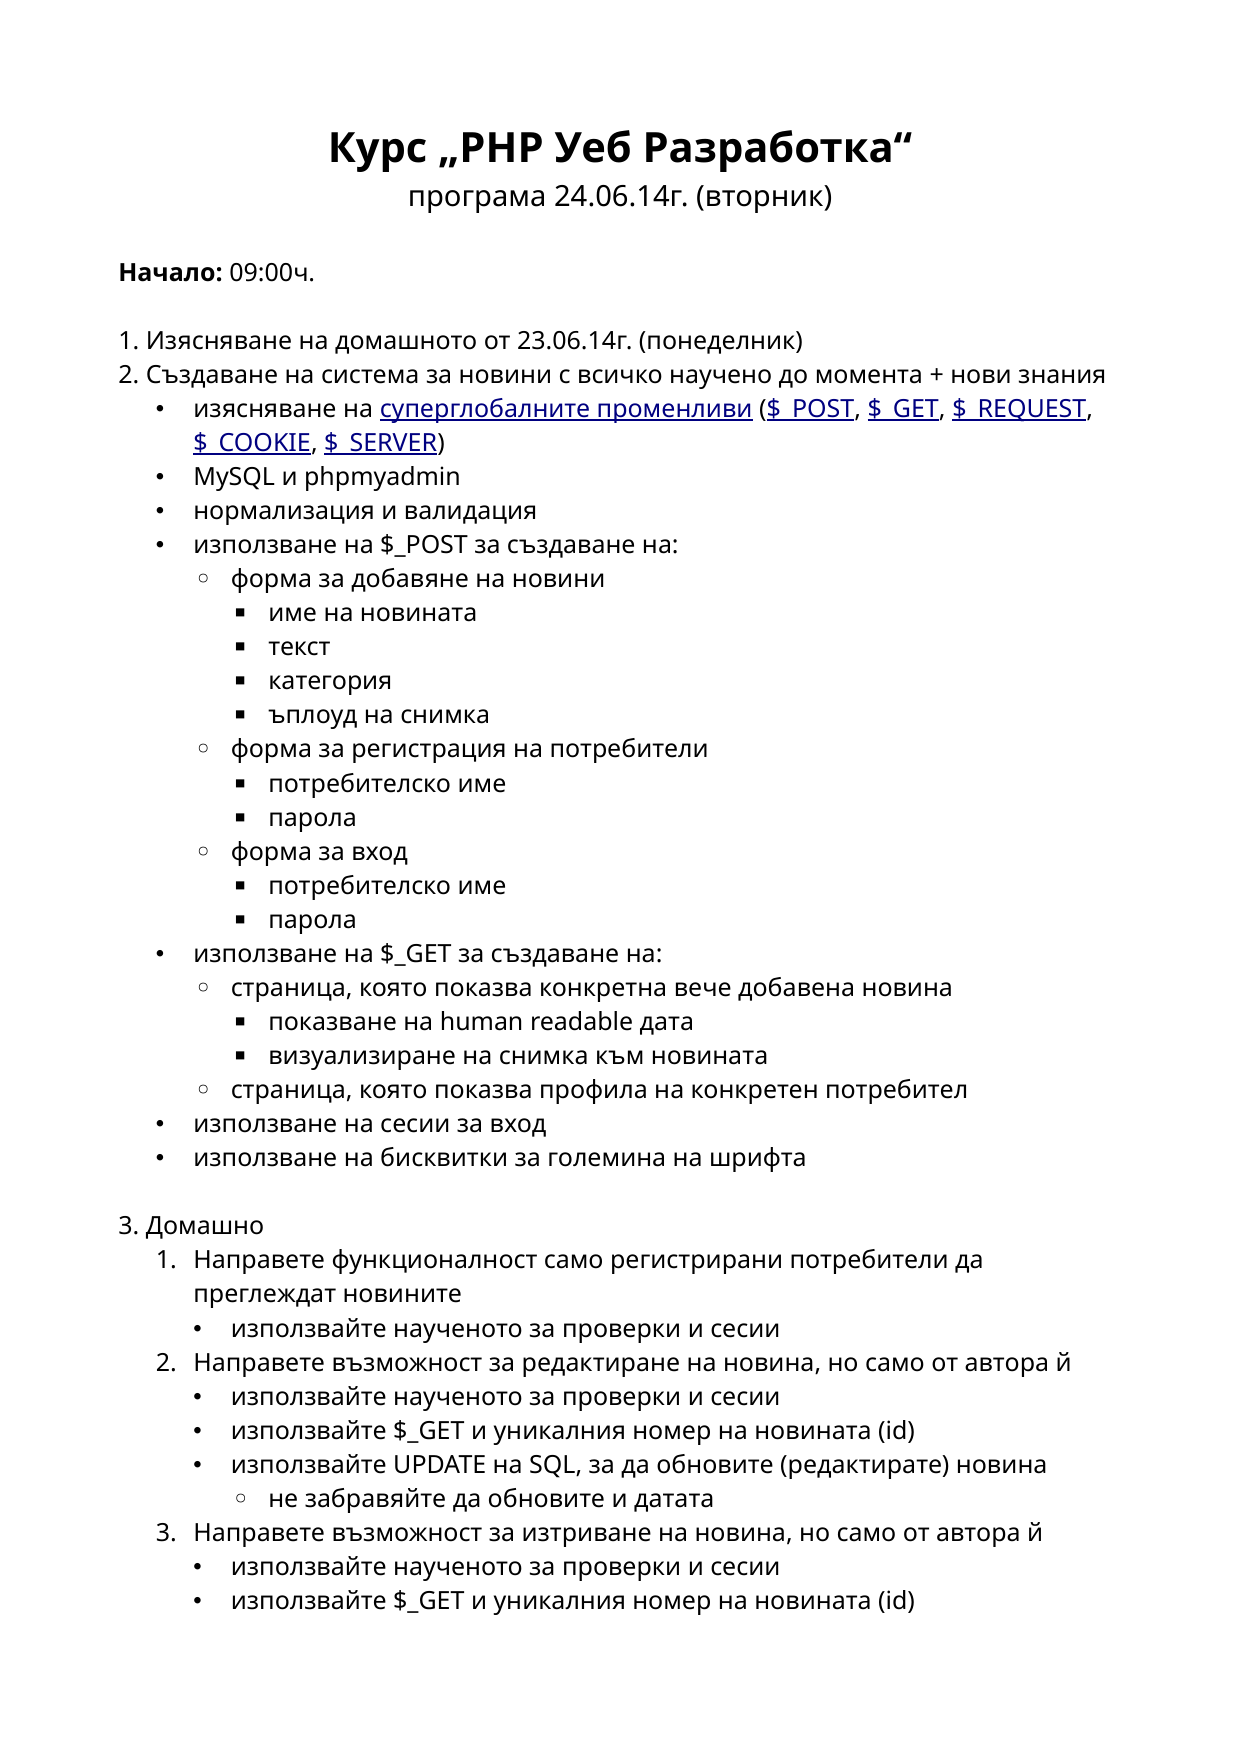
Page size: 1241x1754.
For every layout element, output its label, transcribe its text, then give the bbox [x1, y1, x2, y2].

list MySQL и phpmyadmin [156, 459, 1122, 493]
list страница, която показва профила на конкретен потребител [193, 1072, 1122, 1106]
list форма за регистрация на потребители [193, 731, 1122, 765]
list използване на $_GET за създаване на: [156, 936, 1122, 969]
list ъплоуд на снимка [231, 697, 1122, 731]
list използване на сесии за вход [156, 1106, 1122, 1140]
list използвайте $_GET и уникалния номер на новината (id) [193, 1583, 1122, 1617]
list страница, която показва конкретна вече добавена новина [193, 969, 1122, 1004]
list използвайте UPDATE на SQL, за да обновите (редактирате) новина [193, 1446, 1122, 1481]
text 2. Създаване на система за новини с всичко научено до момента + нови знания [118, 356, 1122, 391]
list парола [231, 799, 1122, 833]
list Направете функционалност само регистрирани потребители да преглеждат новините [156, 1242, 1122, 1310]
list изясняване на суперглобалните променливи ($_POST, $_GET, $_REQUEST, $_COOKIE, $_SERVER) [156, 391, 1122, 459]
text програма 24.06.14г. (вторник) [118, 175, 1122, 214]
list използвайте наученото за проверки и сесии [193, 1549, 1122, 1583]
text Курс „PHP Уеб Разработка“ [118, 118, 1122, 175]
list форма за добавяне на новини [193, 561, 1122, 595]
text Начало: 09:00ч. [118, 254, 1122, 288]
list показване на human readable дата [231, 1004, 1122, 1038]
list Направете възможност за редактиране на новина, но само от автора й [156, 1344, 1122, 1378]
list използвайте $_GET и уникалния номер на новината (id) [193, 1412, 1122, 1446]
list категория [231, 663, 1122, 697]
list визуализиране на снимка към новината [231, 1038, 1122, 1072]
text 1. Изясняване на домашното от 23.06.14г. (понеделник) [118, 322, 1122, 356]
text 3. Домашно [118, 1208, 1122, 1242]
list използвайте наученото за проверки и сесии [193, 1378, 1122, 1412]
list използвайте наученото за проверки и сесии [193, 1310, 1122, 1344]
list текст [231, 629, 1122, 663]
list парола [231, 901, 1122, 936]
list потребителско име [231, 765, 1122, 799]
list използване на бисквитки за големина на шрифта [156, 1140, 1122, 1174]
list не забравяйте да обновите и датата [231, 1481, 1122, 1514]
list име на новината [231, 595, 1122, 629]
list Направете възможност за изтриване на новина, но само от автора й [156, 1514, 1122, 1549]
list нормализация и валидация [156, 493, 1122, 527]
list използване на $_POST за създаване на: [156, 527, 1122, 561]
list форма за вход [193, 833, 1122, 867]
list потребителско име [231, 867, 1122, 901]
